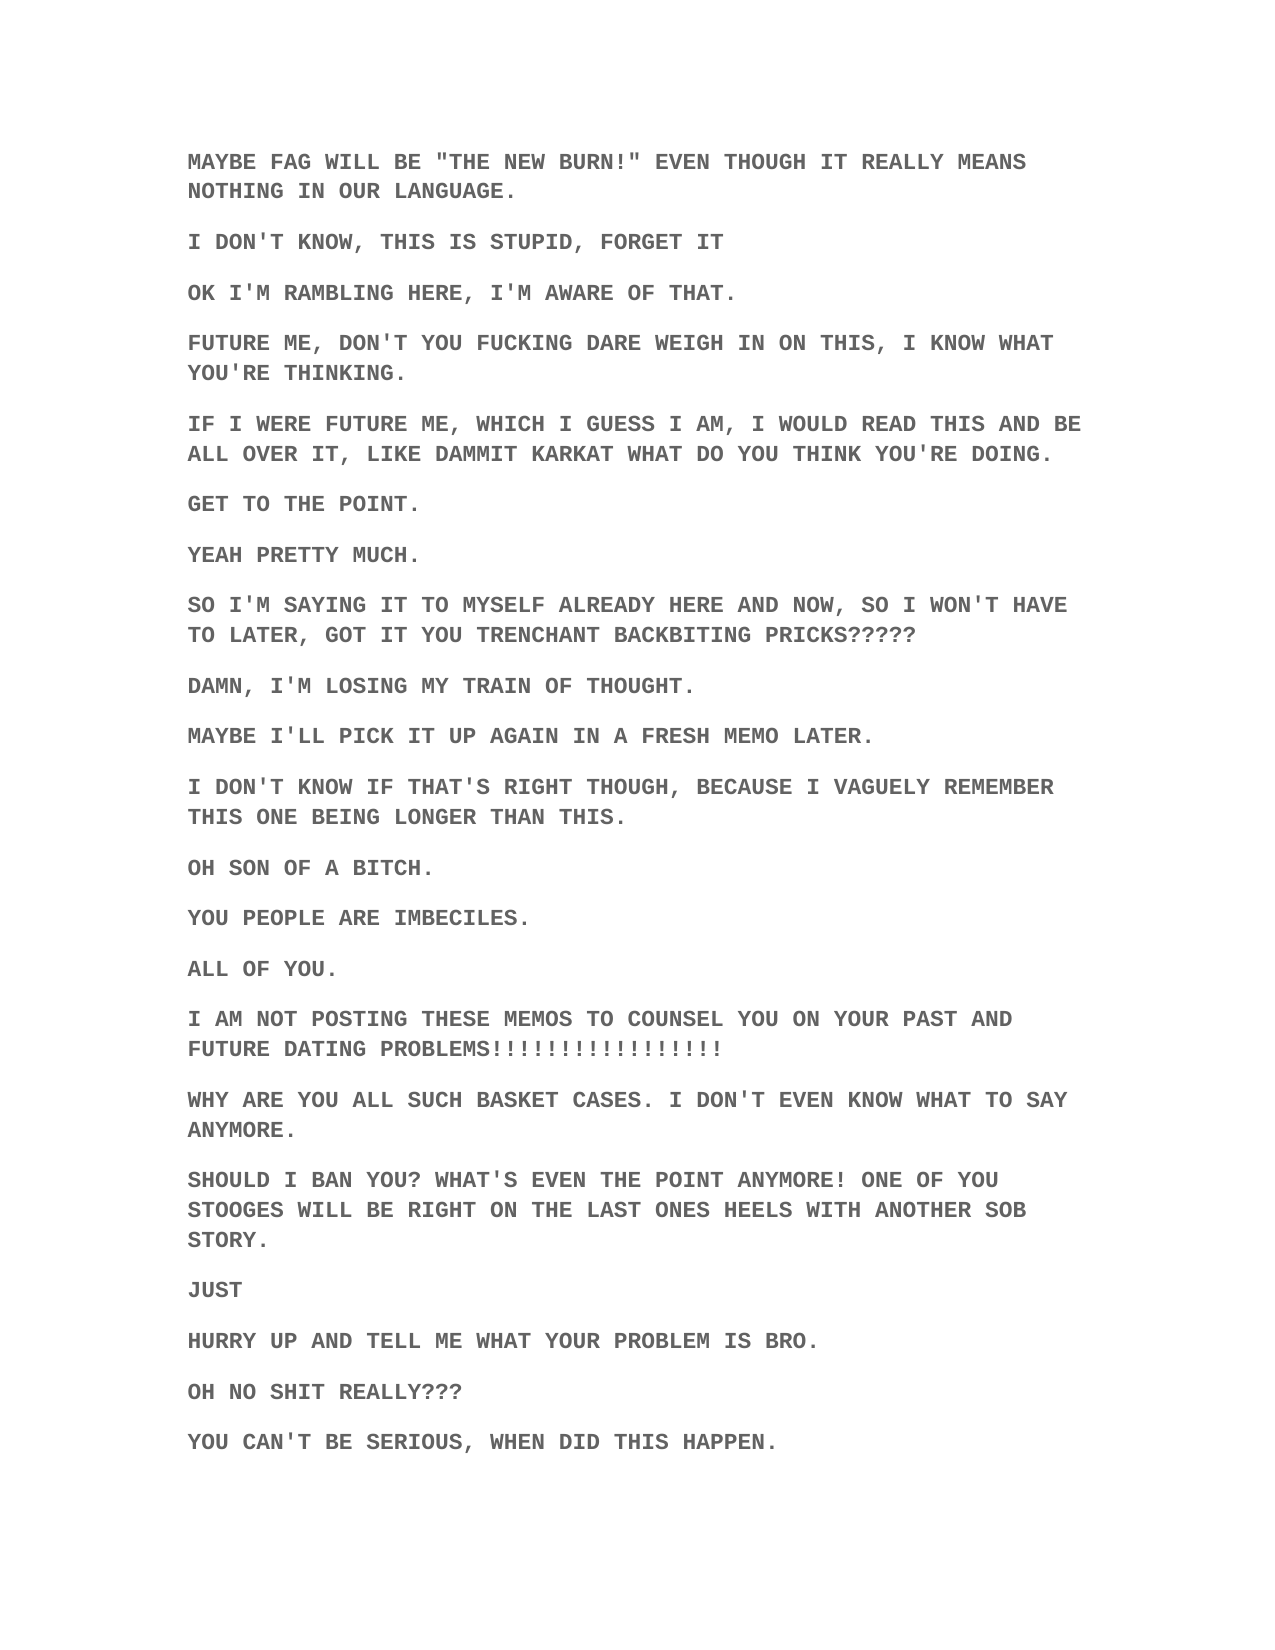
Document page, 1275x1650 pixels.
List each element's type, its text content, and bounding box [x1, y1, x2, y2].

text SO I'M SAYING IT TO MYSELF ALREADY HERE AND NOW, SO I WON'T HAVE TO LATER, GOT IT YOU TRENCHANT BACKBITING PRICKS????? [187, 594, 1087, 649]
text I DON'T KNOW IF THAT'S RIGHT THOUGH, BECAUSE I VAGUELY REMEMBER THIS ONE BEING LONGER THAN THIS. [187, 775, 1087, 831]
text MAYBE FAG WILL BE "THE NEW BURN!" EVEN THOUGH IT REALLY MEANS NOTHING IN OUR LANGUAGE. [187, 150, 1087, 206]
text MAYBE I'LL PICK IT UP AGAIN IN A FRESH MEMO LATER. [187, 725, 1087, 751]
text OH SON OF A BITCH. [187, 856, 1087, 882]
text FUTURE ME, DON'T YOU FUCKING DARE WEIGH IN ON THIS, I KNOW WHAT YOU'RE THINKING. [187, 332, 1087, 387]
text OK I'M RAMBLING HERE, I'M AWARE OF THAT. [187, 281, 1087, 307]
text IF I WERE FUTURE ME, WHICH I GUESS I AM, I WOULD READ THIS AND BE ALL OVER IT, LIKE DAMMIT KARKAT WHAT DO YOU THINK YOU'RE DOING. [187, 412, 1087, 468]
text GET TO THE POINT. [187, 492, 1087, 518]
text DAMN, I'M LOSING MY TRAIN OF THOUGHT. [187, 674, 1087, 700]
text OH NO SHIT REALLY??? [187, 1380, 1087, 1406]
text HURRY UP AND TELL ME WHAT YOUR PROBLEM IS BRO. [187, 1329, 1087, 1355]
text YOU PEOPLE ARE IMBECILES. [187, 906, 1087, 932]
text YEAH PRETTY MUCH. [187, 543, 1087, 569]
text SHOULD I BAN YOU? WHAT'S EVEN THE POINT ANYMORE! ONE OF YOU STOOGES WILL BE RIGHT ON THE LAST ONES HEELS WITH ANOTHER SOB STORY. [187, 1168, 1087, 1254]
text YOU CAN'T BE SERIOUS, WHEN DID THIS HAPPEN. [187, 1431, 1087, 1457]
text I DON'T KNOW, THIS IS STUPID, FORGET IT [187, 230, 1087, 256]
text WHY ARE YOU ALL SUCH BASKET CASES. I DON'T EVEN KNOW WHAT TO SAY ANYMORE. [187, 1088, 1087, 1144]
text ALL OF YOU. [187, 957, 1087, 983]
text JUST [187, 1279, 1087, 1305]
text I AM NOT POSTING THESE MEMOS TO COUNSEL YOU ON YOUR PAST AND FUTURE DATING PROBLEMS!!!!!!!!!!!!!!!!! [187, 1008, 1087, 1063]
